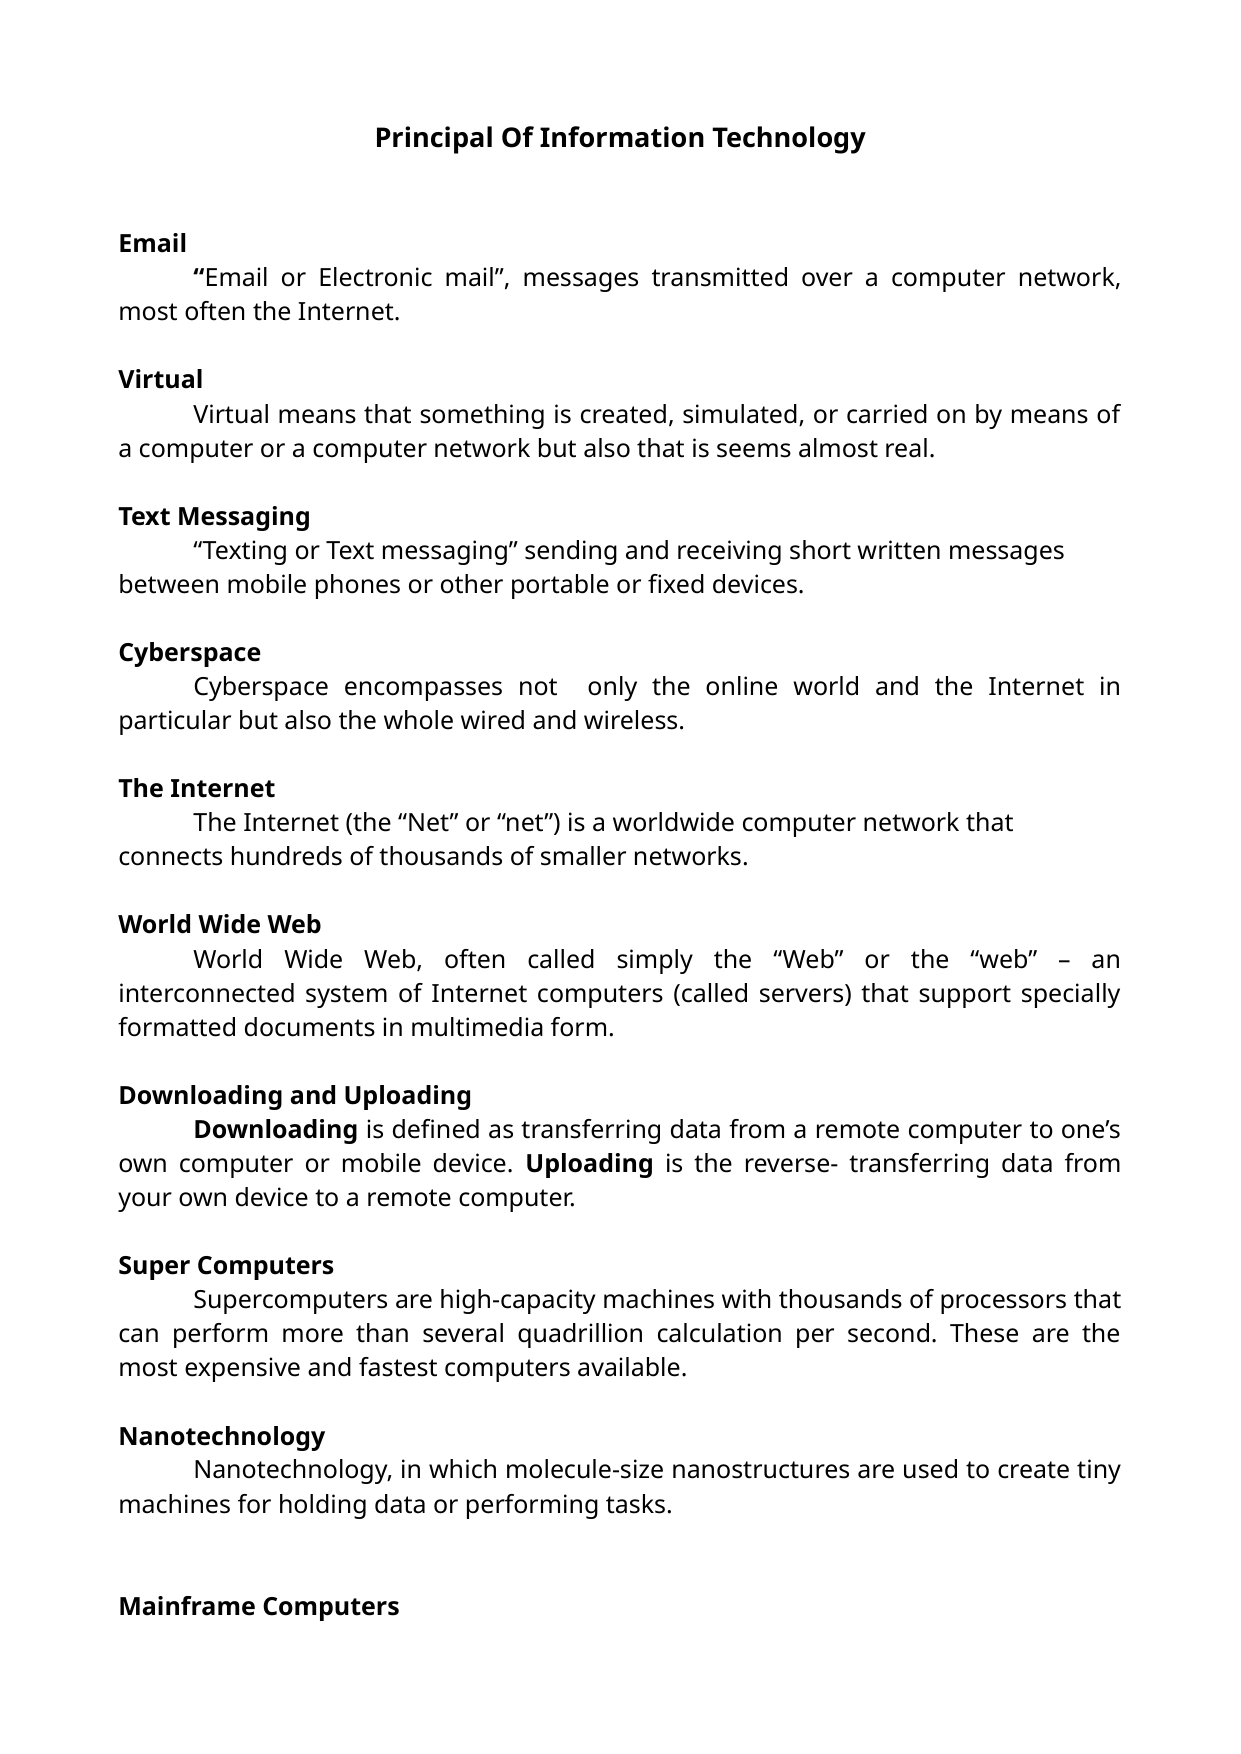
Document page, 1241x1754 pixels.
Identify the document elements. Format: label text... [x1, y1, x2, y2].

text Cyberspace encompasses not only the online world and the Internet in particular but also the whole wired and wireless. [118, 669, 1122, 737]
text “Texting or Text messaging” sending and receiving short written messages between mobile phones or other portable or fixed devices. [118, 532, 1122, 601]
text Mainframe Computers [118, 1588, 1122, 1622]
text Downloading is defined as transferring data from a remote computer to one’s own computer or mobile device. Uploading is the reverse- transferring data from your own device to a remote computer. [118, 1112, 1122, 1214]
text Virtual means that something is created, simulated, or carried on by means of a computer or a computer network but also that is seems almost real. [118, 396, 1122, 464]
text Downloading and Uploading [118, 1077, 1122, 1112]
text The Internet [118, 771, 1122, 805]
text World Wide Web, often called simply the “Web” or the “web” – an interconnected system of Internet computers (called servers) that support specially formatted documents in multimedia form. [118, 941, 1122, 1043]
text Cyberspace [118, 635, 1122, 669]
text Email [118, 226, 1122, 260]
text Principal Of Information Technology [118, 118, 1122, 155]
text Nanotechnology, in which molecule-size nanostructures are used to create tiny machines for holding data or performing tasks. [118, 1452, 1122, 1520]
text “Email or Electronic mail”, messages transmitted over a computer network, most often the Internet. [118, 260, 1122, 328]
text Virtual [118, 362, 1122, 396]
text Nanotechnology [118, 1418, 1122, 1452]
text Supercomputers are high-capacity machines with thousands of processors that can perform more than several quadrillion calculation per second. These are the most expensive and fastest computers available. [118, 1282, 1122, 1384]
text The Internet (the “Net” or “net”) is a worldwide computer network that connects hundreds of thousands of smaller networks. [118, 805, 1122, 873]
text Super Computers [118, 1248, 1122, 1282]
text Text Messaging [118, 498, 1122, 532]
text World Wide Web [118, 907, 1122, 941]
